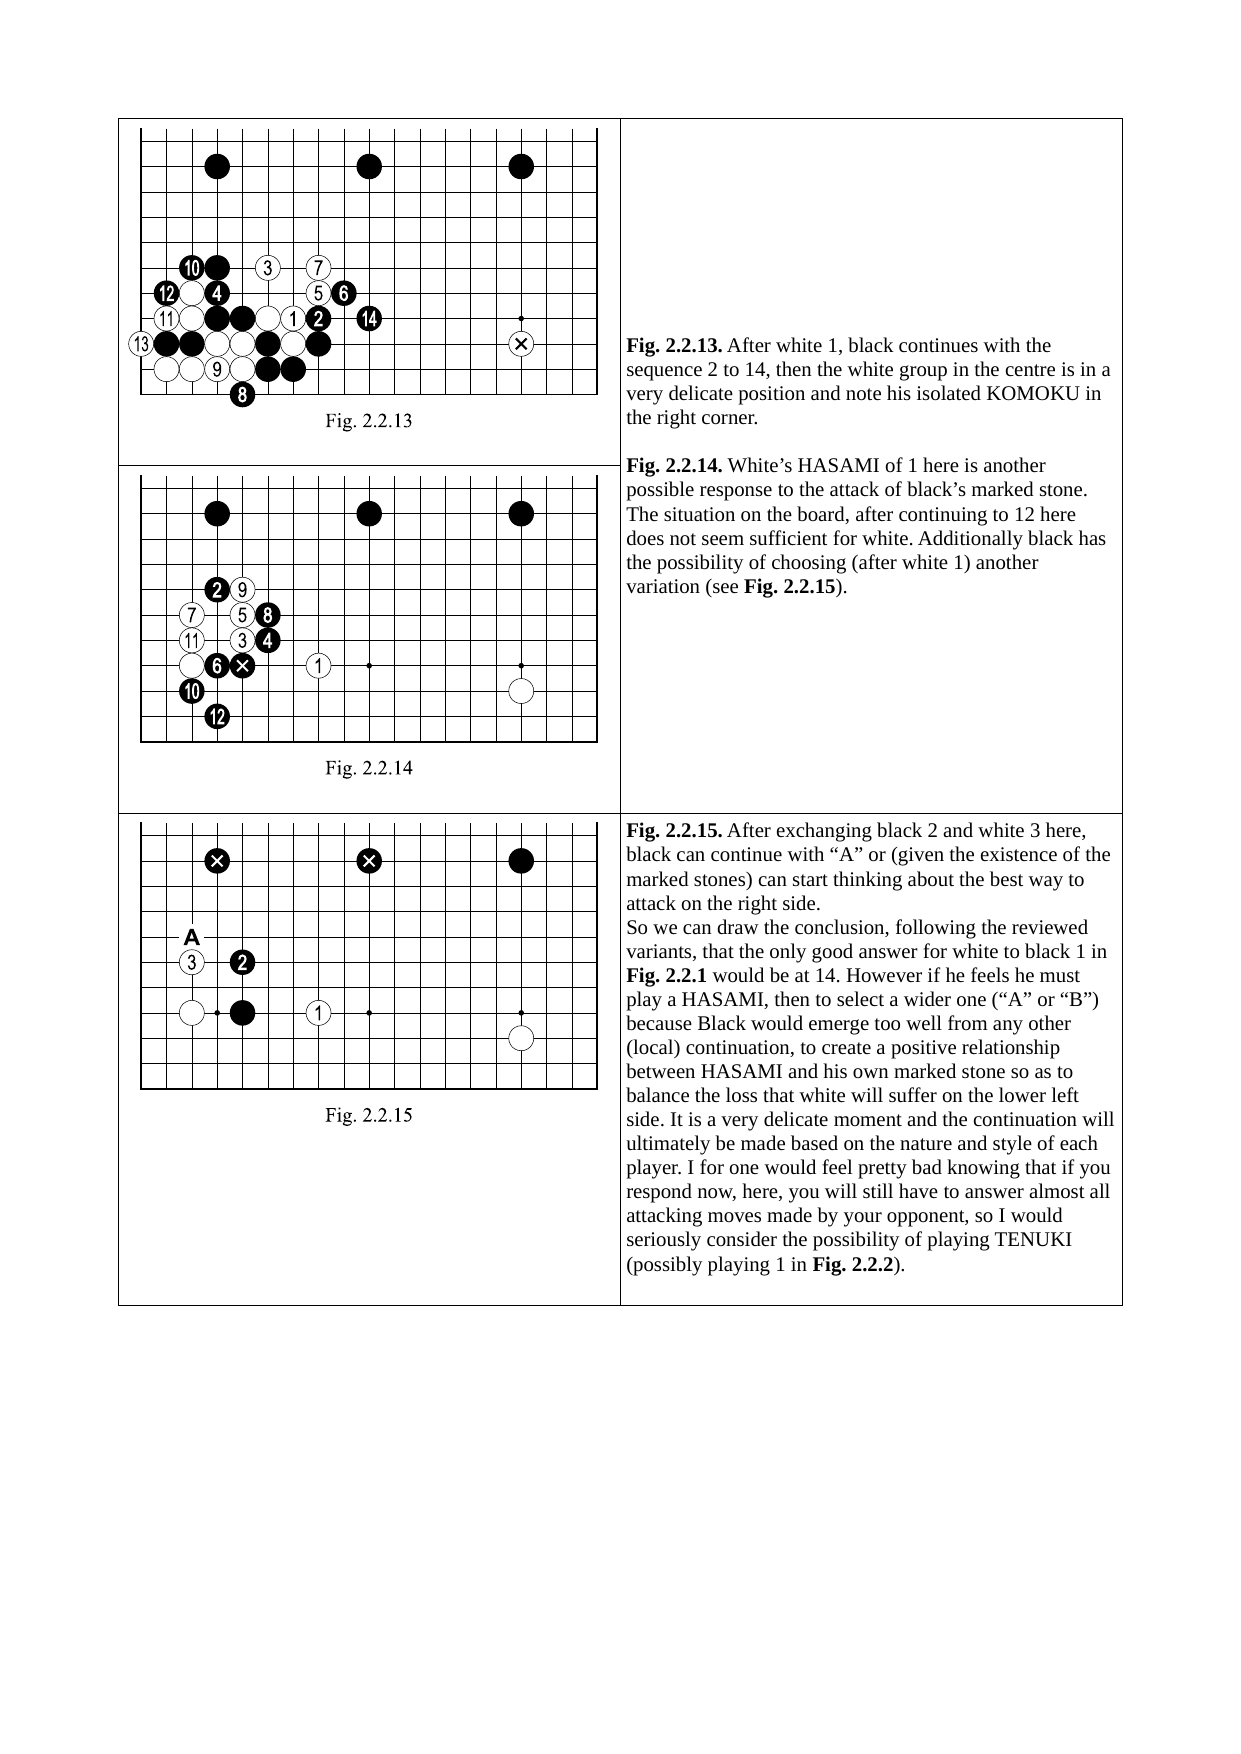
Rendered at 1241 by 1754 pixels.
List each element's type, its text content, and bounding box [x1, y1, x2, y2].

table_header [119, 119, 620, 465]
table_cell [119, 814, 620, 1305]
table_cell Fig. 2.2.15. After exchanging black 2 and white 3 here, black can continue with “A” or (given the existence of the marked stones) can start thinking about the best way to attack on the right side. So we can draw the conclusion, following the reviewed variants, that the only good answer for white to black 1 in Fig. 2.2.1 would be at 14. However if he feels he must play a HASAMI, then to select a wider one (“A” or “B”) because Black would emerge too well from any other (local) continuation, to create a positive relationship between HASAMI and his own marked stone so as to balance the loss that white will suffer on the lower left side. It is a very delicate moment and the continuation will ultimately be made based on the nature and style of each player. I for one would feel pretty bad knowing that if you respond now, here, you will still have to answer almost all attacking moves made by your opponent, so I would seriously consider the possibility of playing TENUKI (possibly playing 1 in Fig. 2.2.2). [621, 814, 1122, 1305]
table_header Fig. 2.2.13. After white 1, black continues with the sequence 2 to 14, then the white group in the centre is in a very delicate position and note his isolated KOMOKU in the right corner. Fig. 2.2.14. White’s HASAMI of 1 here is another possible response to the attack of black’s marked stone. The situation on the board, after continuing to 12 here does not seem sufficient for white. Additionally black has the possibility of choosing (after white 1) another variation (see Fig. 2.2.15). [621, 119, 1122, 812]
table_cell [119, 466, 620, 812]
